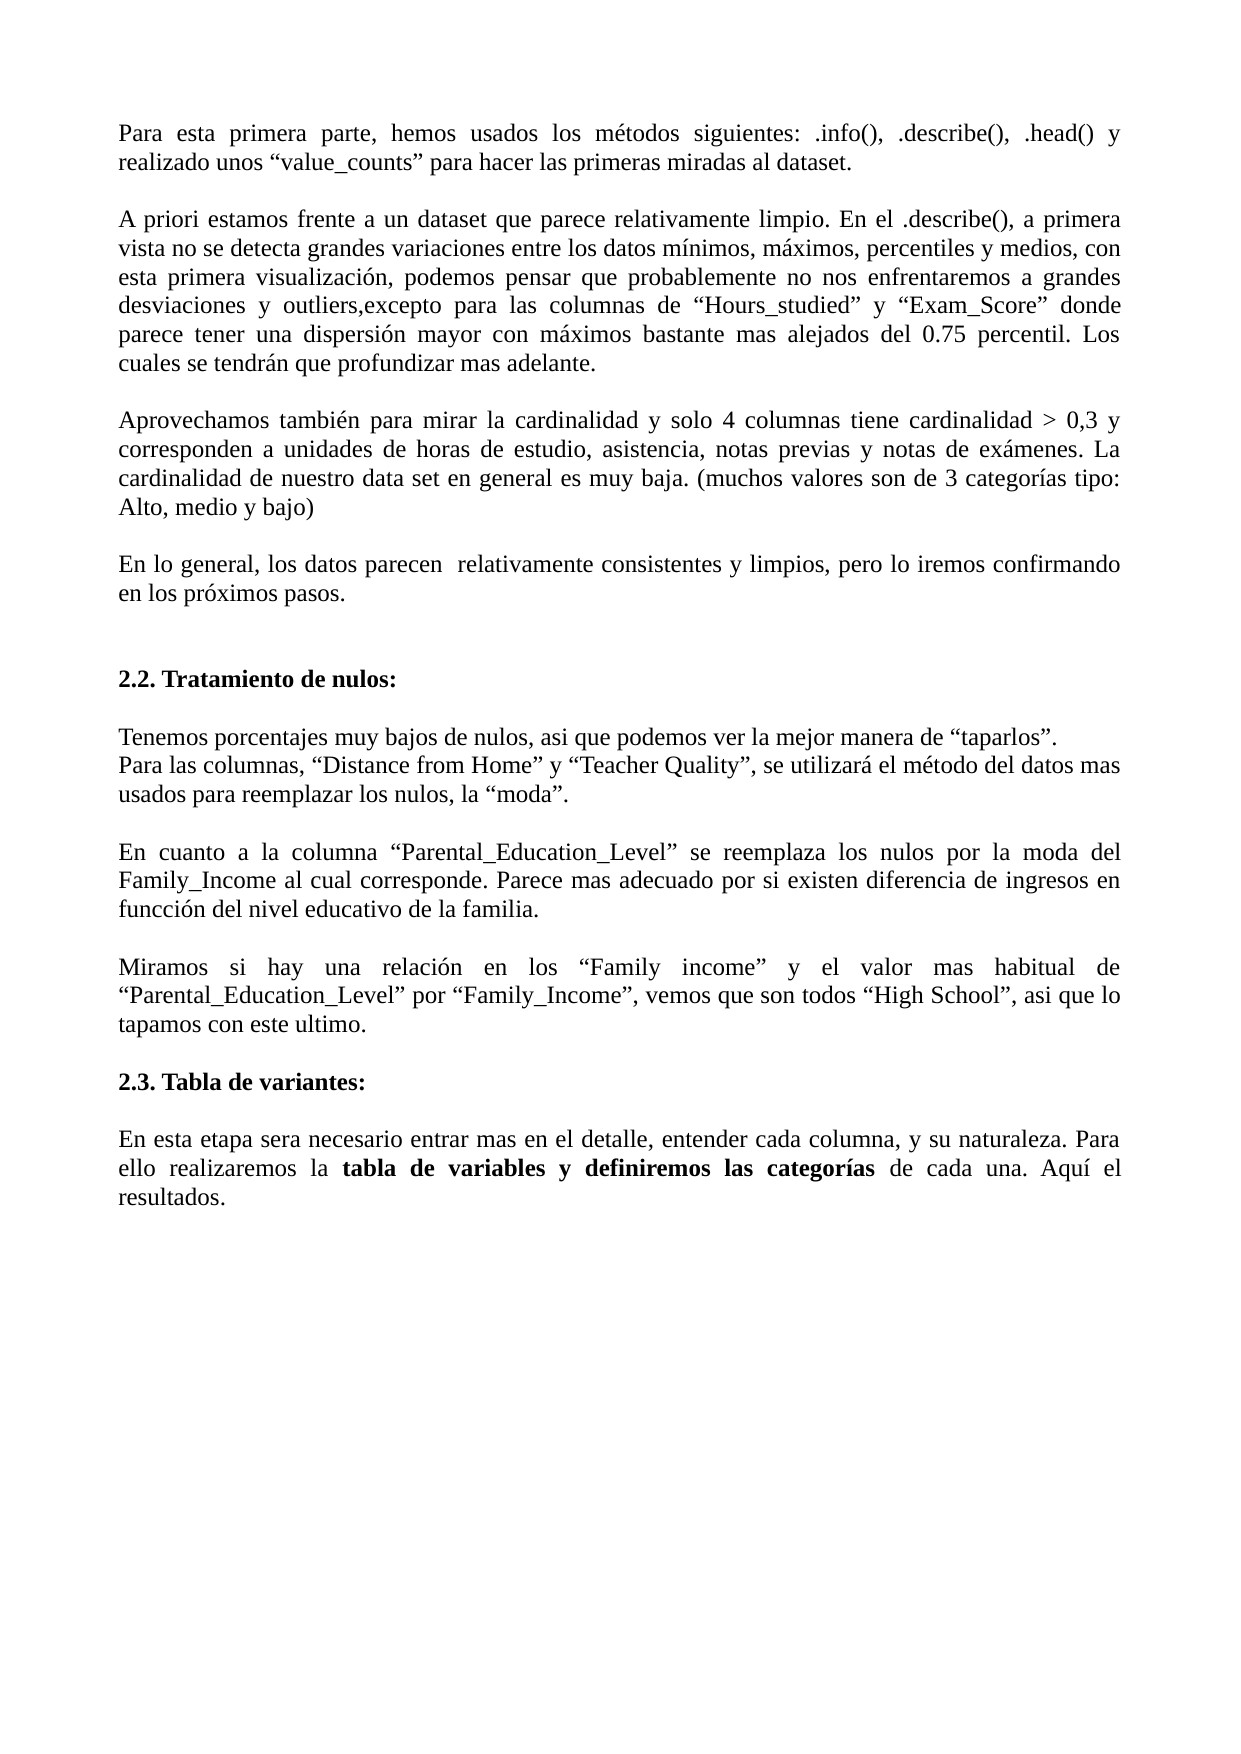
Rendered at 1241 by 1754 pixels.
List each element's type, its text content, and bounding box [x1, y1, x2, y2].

text Miramos si hay una relación en los “Family income” y el valor mas habitual de “Parental_Education_Level” por “Family_Income”, vemos que son todos “High School”, asi que lo tapamos con este ultimo. [118, 952, 1122, 1038]
text Aprovechamos también para mirar la cardinalidad y solo 4 columnas tiene cardinalidad > 0,3 y corresponden a unidades de horas de estudio, asistencia, notas previas y notas de exámenes. La cardinalidad de nuestro data set en general es muy baja. (muchos valores son de 3 categorías tipo: Alto, medio y bajo) [118, 406, 1122, 521]
text Para esta primera parte, hemos usados los métodos siguientes: .info(), .describe(), .head() y realizado unos “value_counts” para hacer las primeras miradas al dataset. [118, 118, 1122, 176]
text En cuanto a la columna “Parental_Education_Level” se reemplaza los nulos por la moda del Family_Income al cual corresponde. Parece mas adecuado por si existen diferencia de ingresos en funcción del nivel educativo de la familia. [118, 837, 1122, 923]
text En esta etapa sera necesario entrar mas en el detalle, entender cada columna, y su naturaleza. Para ello realizaremos la tabla de variables y definiremos las categorías de cada una. Aquí el resultados. [118, 1124, 1122, 1211]
text 2.2. Tratamiento de nulos: [118, 664, 1122, 693]
text 2.3. Tabla de variantes: [118, 1067, 1122, 1096]
text A priori estamos frente a un dataset que parece relativamente limpio. En el .describe(), a primera vista no se detecta grandes variaciones entre los datos mínimos, máximos, percentiles y medios, con esta primera visualización, podemos pensar que probablemente no nos enfrentaremos a grandes desviaciones y outliers,excepto para las columnas de “Hours_studied” y “Exam_Score” donde parece tener una dispersión mayor con máximos bastante mas alejados del 0.75 percentil. Los cuales se tendrán que profundizar mas adelante. [118, 204, 1122, 377]
text Para las columnas, “Distance from Home” y “Teacher Quality”, se utilizará el método del datos mas usados para reemplazar los nulos, la “moda”. [118, 751, 1122, 808]
text Tenemos porcentajes muy bajos de nulos, asi que podemos ver la mejor manera de “taparlos”. [118, 722, 1122, 751]
text En lo general, los datos parecen relativamente consistentes y limpios, pero lo iremos confirmando en los próximos pasos. [118, 549, 1122, 607]
